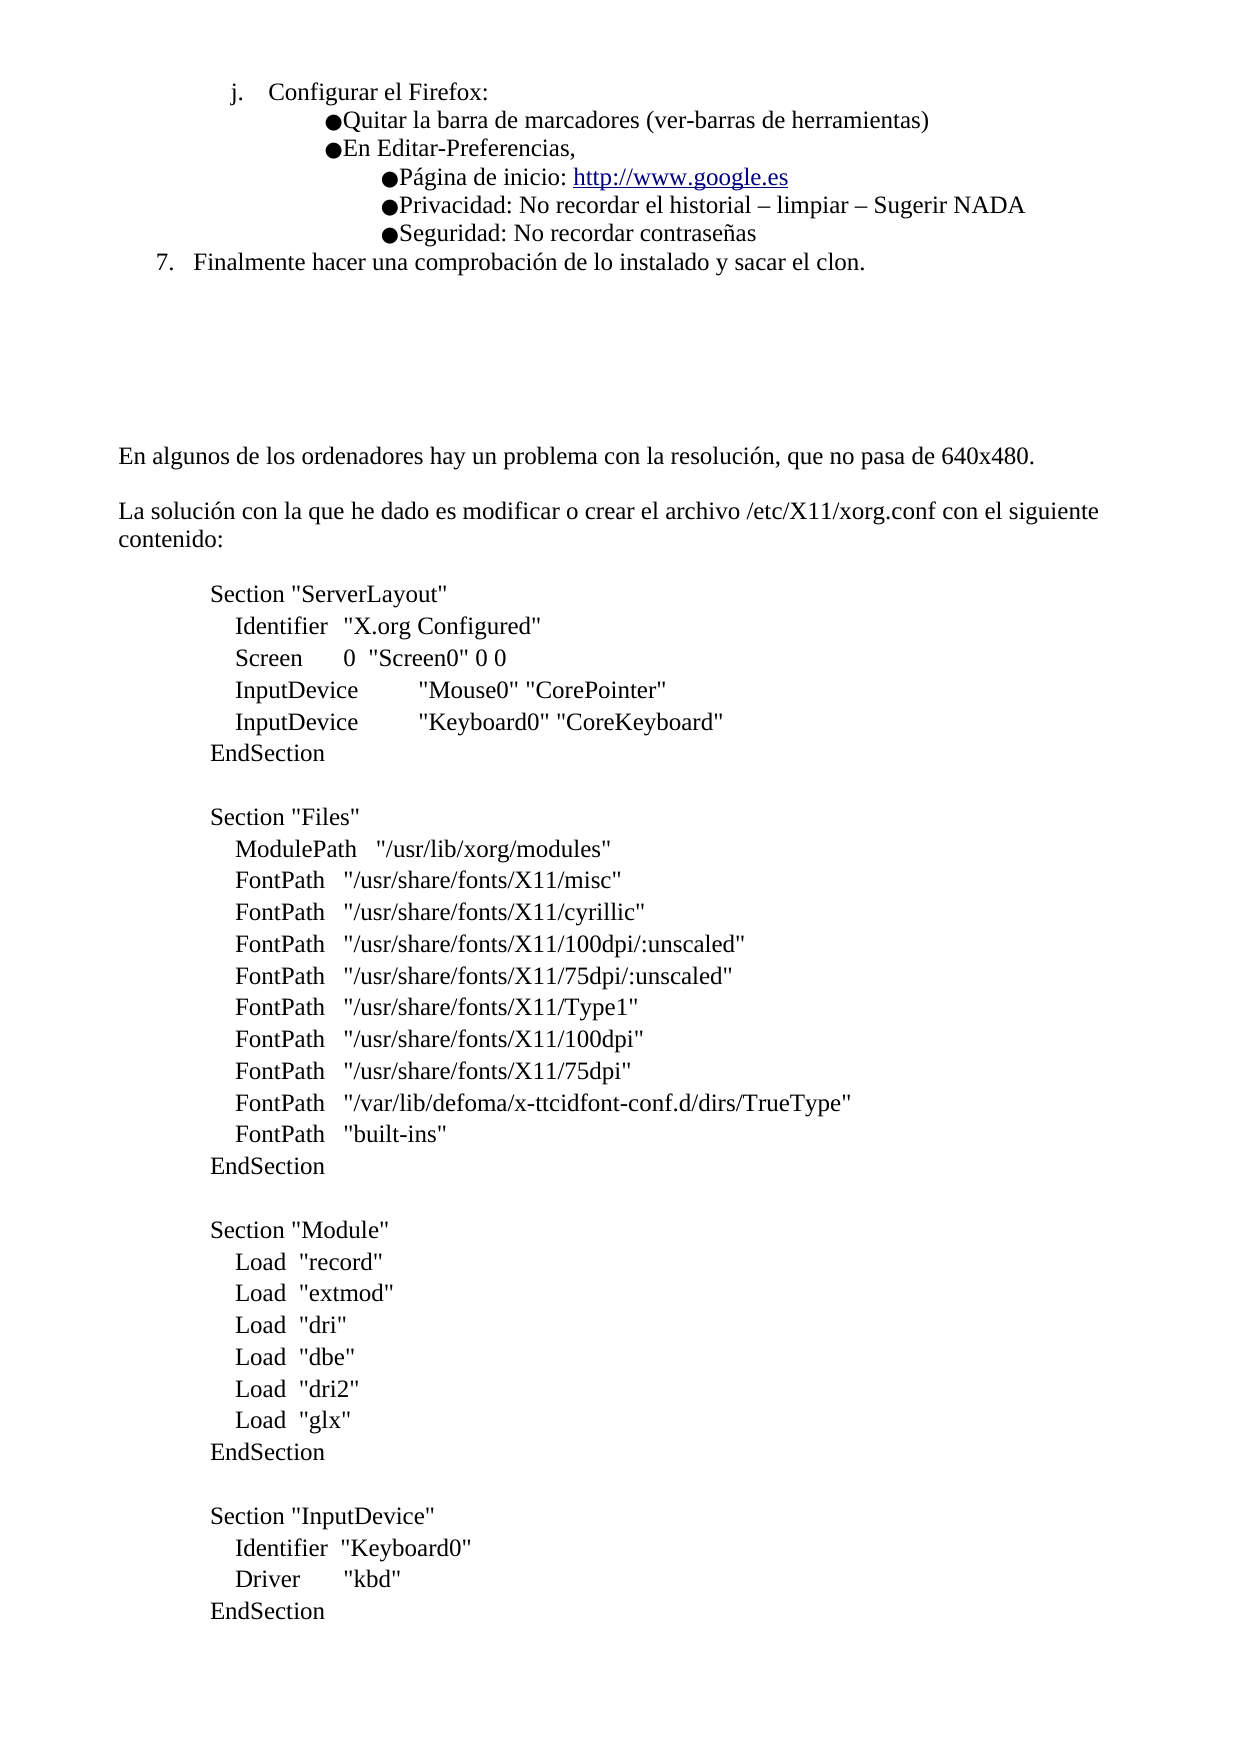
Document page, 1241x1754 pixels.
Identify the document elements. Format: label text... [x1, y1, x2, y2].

text FontPath "/usr/share/fonts/X11/100dpi/:unscaled" [118, 930, 1122, 958]
text FontPath "built-ins" [118, 1121, 1122, 1148]
text Load "dri2" [118, 1375, 1122, 1402]
text InputDevice "Keyboard0" "CoreKeyboard" [118, 708, 1122, 735]
text En algunos de los ordenadores hay un problema con la resolución, que no pasa de 640x480. [118, 442, 1122, 470]
text FontPath "/usr/share/fonts/X11/misc" [118, 866, 1122, 894]
text Section "Module" [118, 1216, 1122, 1244]
text Screen 0 "Screen0" 0 0 [118, 644, 1122, 672]
list Quitar la barra de marcadores (ver-barras de herramientas) [118, 106, 1122, 134]
text Load "record" [118, 1248, 1122, 1275]
text Section "InputDevice" [118, 1502, 1122, 1529]
text EndSection [118, 1438, 1122, 1466]
text Identifier "X.org Configured" [118, 612, 1122, 640]
text Section "ServerLayout" [118, 581, 1122, 608]
list En Editar-Preferencias, [118, 134, 1122, 163]
text Load "dbe" [118, 1343, 1122, 1371]
list Seguridad: No recordar contraseñas [118, 219, 1122, 248]
text FontPath "/usr/share/fonts/X11/100dpi" [118, 1025, 1122, 1053]
text Load "dri" [118, 1311, 1122, 1339]
text Load "extmod" [118, 1279, 1122, 1307]
text FontPath "/usr/share/fonts/X11/Type1" [118, 993, 1122, 1021]
text FontPath "/usr/share/fonts/X11/cyrillic" [118, 898, 1122, 926]
text InputDevice "Mouse0" "CorePointer" [118, 676, 1122, 703]
text La solución con la que he dado es modificar o crear el archivo /etc/X11/xorg.conf con el siguiente contenido: [118, 497, 1122, 553]
text Section "Files" [118, 803, 1122, 831]
text FontPath "/usr/share/fonts/X11/75dpi/:unscaled" [118, 962, 1122, 989]
text FontPath "/usr/share/fonts/X11/75dpi" [118, 1057, 1122, 1085]
list Configurar el Firefox: [231, 78, 1122, 106]
text FontPath "/var/lib/defoma/x-ttcidfont-conf.d/dirs/TrueType" [118, 1089, 1122, 1117]
text Driver "kbd" [118, 1565, 1122, 1593]
list Página de inicio: http://www.google.es [118, 163, 1122, 191]
text Load "glx" [118, 1407, 1122, 1434]
text EndSection [118, 739, 1122, 767]
text EndSection [118, 1597, 1122, 1625]
text Identifier "Keyboard0" [118, 1534, 1122, 1561]
list Privacidad: No recordar el historial – limpiar – Sugerir NADA [118, 191, 1122, 219]
text EndSection [118, 1152, 1122, 1180]
text ModulePath "/usr/lib/xorg/modules" [118, 835, 1122, 862]
list Finalmente hacer una comprobación de lo instalado y sacar el clon. [156, 248, 1122, 276]
